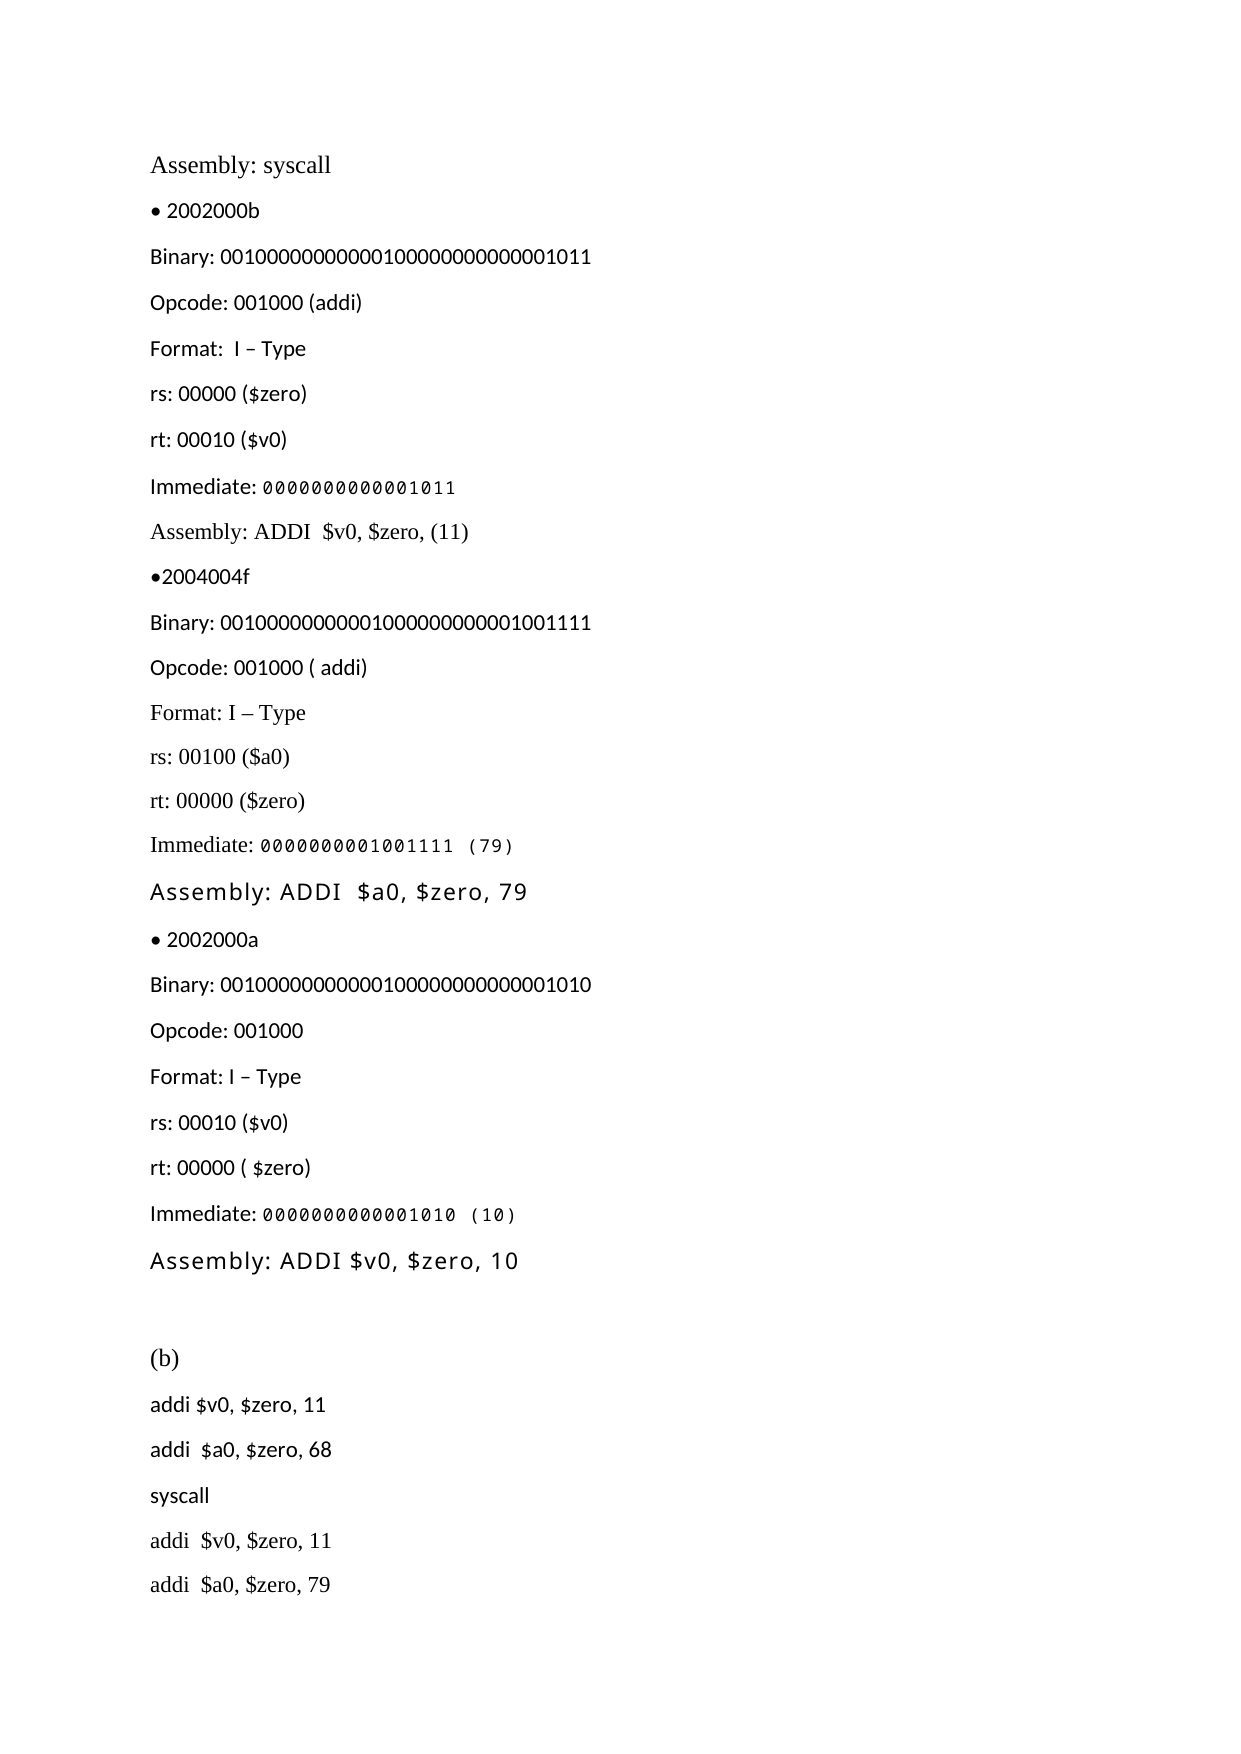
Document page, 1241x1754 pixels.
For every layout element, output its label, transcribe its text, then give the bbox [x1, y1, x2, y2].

text Immediate: 0000000001001111 (79) [150, 831, 1090, 858]
text • 2002000b [150, 197, 1090, 224]
text rs: 00010 ($v0) [150, 1108, 1090, 1136]
text (b) [150, 1343, 1090, 1372]
text • 2002000a [150, 925, 1090, 953]
text Format: I – Type [150, 334, 1090, 362]
text rt: 00010 ($v0) [150, 425, 1090, 453]
text Format: I – Type [150, 1062, 1090, 1090]
text Immediate: 0000000000001010 (10) [150, 1199, 1090, 1227]
text Immediate: 0000000000001011 [150, 471, 1090, 500]
text Opcode: 001000 (addi) [150, 288, 1090, 316]
text Assembly: ADDI $a0, $zero, 79 [150, 876, 1090, 907]
text Binary: 00100000000001000000000001001111 [150, 608, 1090, 636]
text •2004004f [150, 562, 1090, 590]
text Binary: 00100000000000100000000000001010 [150, 970, 1090, 998]
text addi $v0, $zero, 11 [150, 1390, 1090, 1418]
text Opcode: 001000 ( addi) [150, 653, 1090, 681]
text addi $v0, $zero, 11 [150, 1527, 1090, 1553]
text rs: 00100 ($a0) [150, 743, 1090, 769]
text rs: 00000 ($zero) [150, 379, 1090, 407]
text Format: I – Type [150, 699, 1090, 725]
text Opcode: 001000 [150, 1016, 1090, 1044]
text Assembly: ADDI $v0, $zero, (11) [150, 518, 1090, 544]
text addi $a0, $zero, 68 [150, 1435, 1090, 1463]
text Binary: 00100000000000100000000000001011 [150, 242, 1090, 270]
text syscall [150, 1481, 1090, 1509]
text addi $a0, $zero, 79 [150, 1571, 1090, 1597]
text Assembly: syscall [150, 150, 1090, 179]
text Assembly: ADDI $v0, $zero, 10 [150, 1245, 1090, 1276]
text rt: 00000 ($zero) [150, 787, 1090, 813]
text rt: 00000 ( $zero) [150, 1153, 1090, 1181]
